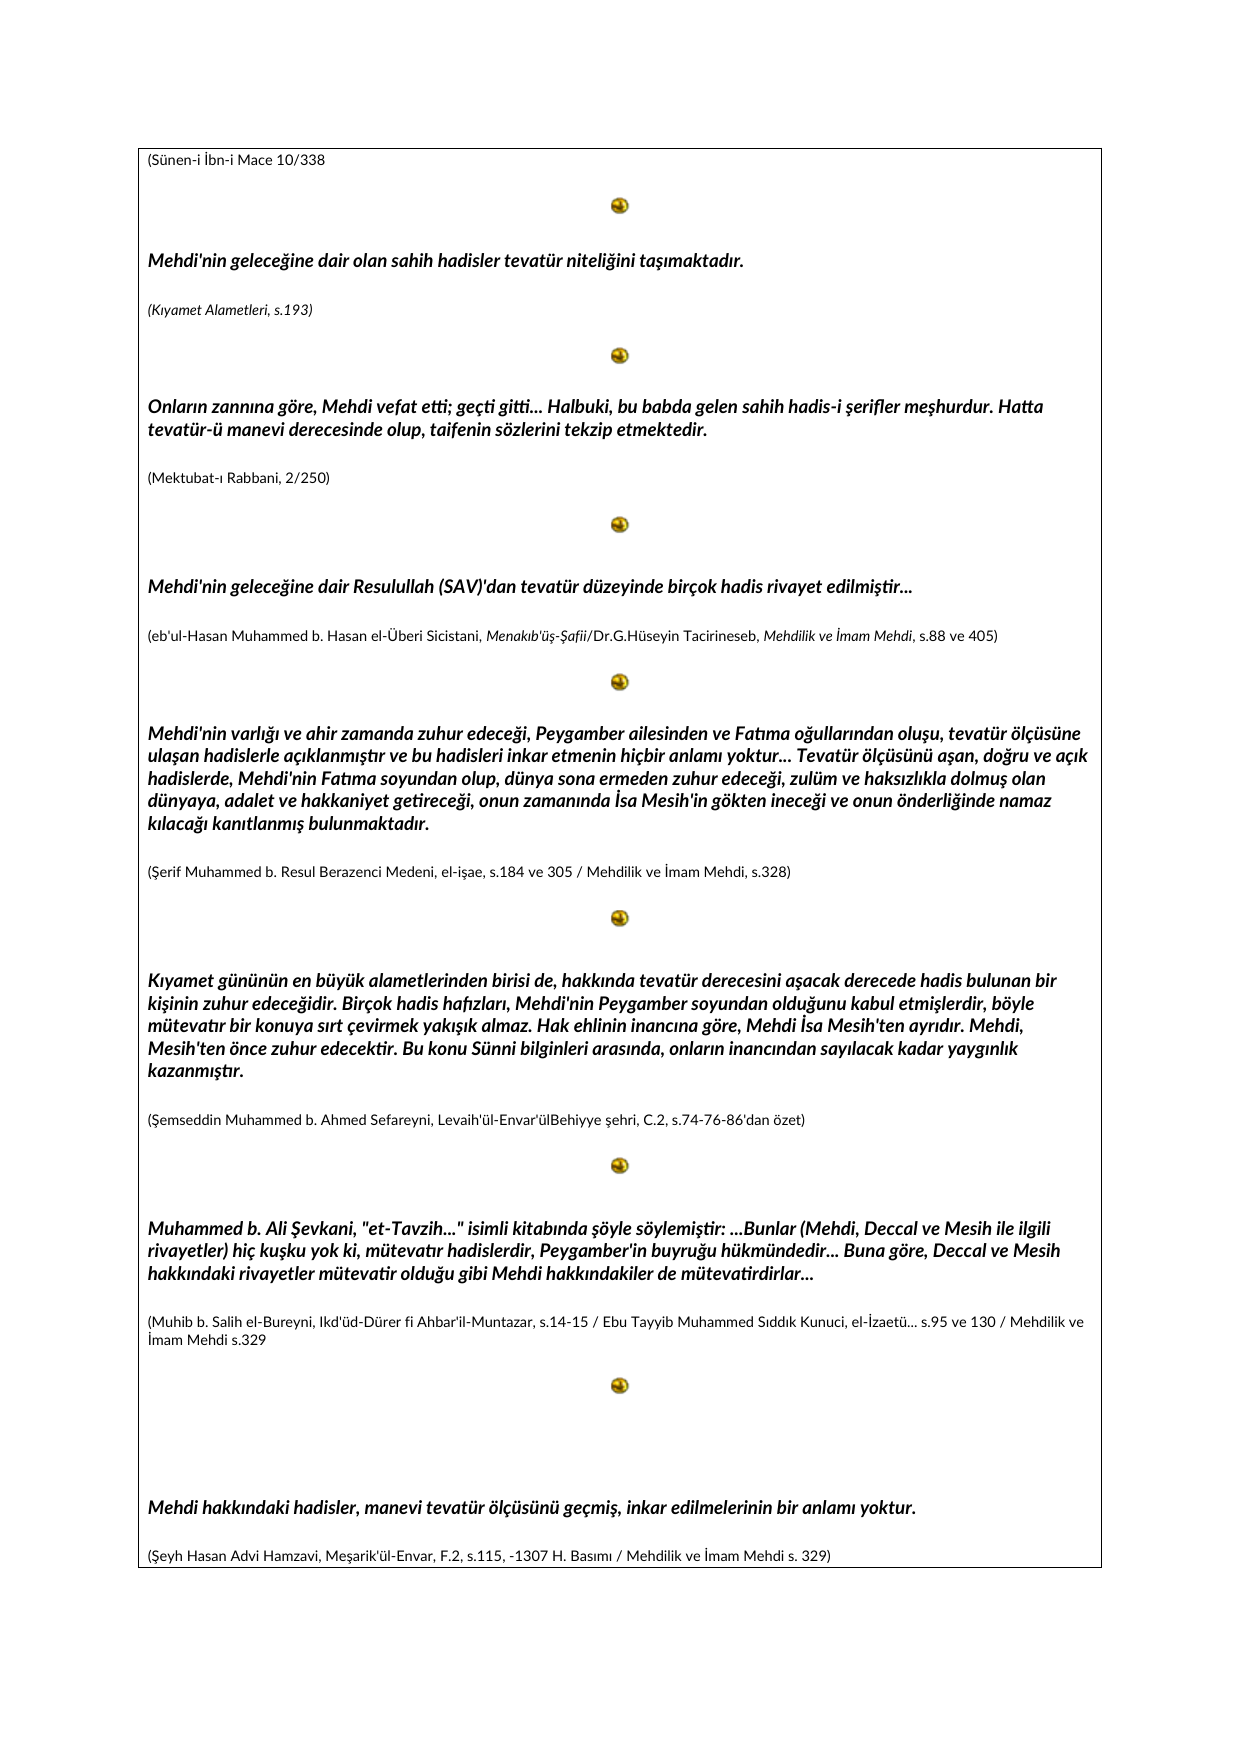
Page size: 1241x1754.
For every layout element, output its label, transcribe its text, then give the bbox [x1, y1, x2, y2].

text Mehdi'nin geleceğine dair olan sahih hadisler tevatür niteliğini taşımaktadır. [139, 246, 1101, 272]
picture [610, 516, 630, 535]
text (Mektubat-ı Rabbani, 2/250) [139, 466, 1101, 487]
picture [610, 910, 630, 929]
text (Sünen-i İbn-i Mace 10/338 [139, 149, 1101, 168]
picture [610, 197, 630, 216]
text Mehdi hakkındaki hadisler, manevi tevatür ölçüsünü geçmiş, inkar edilmelerinin bir anlamı yoktur. [139, 1493, 1101, 1518]
text Kıyamet gününün en büyük alametlerinden birisi de, hakkında tevatür derecesini aşacak derecede hadis bulunan bir kişinin zuhur edeceğidir. Birçok hadis hafızları, Mehdi'nin Peygamber soyundan olduğunu kabul etmişlerdir, böyle mütevatır bir konuya sırt çevirmek yakışık almaz. Hak ehlinin inancına göre, Mehdi İsa Mesih'ten ayrıdır. Mehdi, Mesih'ten önce zuhur edecektir. Bu konu Sünni bilginleri arasında, onların inancından sayılacak kadar yaygınlık kazanmıştır. [139, 966, 1101, 1082]
picture [610, 673, 630, 693]
text (Şerif Muhammed b. Resul Berazenci Medeni, el-işae, s.184 ve 305 / Mehdilik ve İmam Mehdi, s.328) [139, 860, 1101, 881]
text (Muhib b. Salih el-Bureyni, Ikd'üd-Dürer fi Ahbar'il-Muntazar, s.14-15 / Ebu Tayyib Muhammed Sıddık Kunuci, el-İzaetü... s.95 ve 130 / Mehdilik ve İmam Mehdi s.329 [139, 1310, 1101, 1348]
text Onların zannına göre, Mehdi vefat etti; geçti gitti... Halbuki, bu babda gelen sahih hadis-i şerifler meşhurdur. Hatta tevatür-ü manevi derecesinde olup, taifenin sözlerini tekzip etmektedir. [139, 392, 1101, 440]
text Mehdi'nin varlığı ve ahir zamanda zuhur edeceği, Peygamber ailesinden ve Fatıma oğullarından oluşu, tevatür ölçüsüne ulaşan hadislerle açıklanmıştır ve bu hadisleri inkar etmenin hiçbir anlamı yoktur... Tevatür ölçüsünü aşan, doğru ve açık hadislerde, Mehdi'nin Fatıma soyundan olup, dünya sona ermeden zuhur edeceği, zulüm ve haksızlıkla dolmuş olan dünyaya, adalet ve hakkaniyet getireceği, onun zamanında İsa Mesih'in gökten ineceği ve onun önderliğinde namaz kılacağı kanıtlanmış bulunmaktadır. [139, 718, 1101, 834]
text Muhammed b. Ali Şevkani, "et-Tavzih..." isimli kitabında şöyle söylemiştir: ...Bunlar (Mehdi, Deccal ve Mesih ile ilgili rivayetler) hiç kuşku yok ki, mütevatır hadislerdir, Peygamber'in buyruğu hükmündedir... Buna göre, Deccal ve Mesih hakkındaki rivayetler mütevatir olduğu gibi Mehdi hakkındakiler de mütevatirdirlar... [139, 1213, 1101, 1284]
text (eb'ul-Hasan Muhammed b. Hasan el-Überi Sicistani, Menakıb'üş-Şafii/Dr.G.Hüseyin Tacirineseb, Mehdilik ve İmam Mehdi, s.88 ve 405) [139, 624, 1101, 644]
text Mehdi'nin geleceğine dair Resulullah (SAV)'dan tevatür düzeyinde birçok hadis rivayet edilmiştir... [139, 572, 1101, 598]
text (Kıyamet Alametleri, s.193) [139, 298, 1101, 318]
text (Şeyh Hasan Advi Hamzavi, Meşarik'ül-Envar, F.2, s.115, -1307 H. Basımı / Mehdilik ve İmam Mehdi s. 329) [139, 1544, 1101, 1567]
picture [610, 1157, 630, 1176]
picture [610, 1377, 630, 1396]
text (Şemseddin Muhammed b. Ahmed Sefareyni, Levaih'ül-Envar'ülBehiyye şehri, C.2, s.74-76-86'dan özet) [139, 1108, 1101, 1128]
picture [610, 347, 630, 366]
